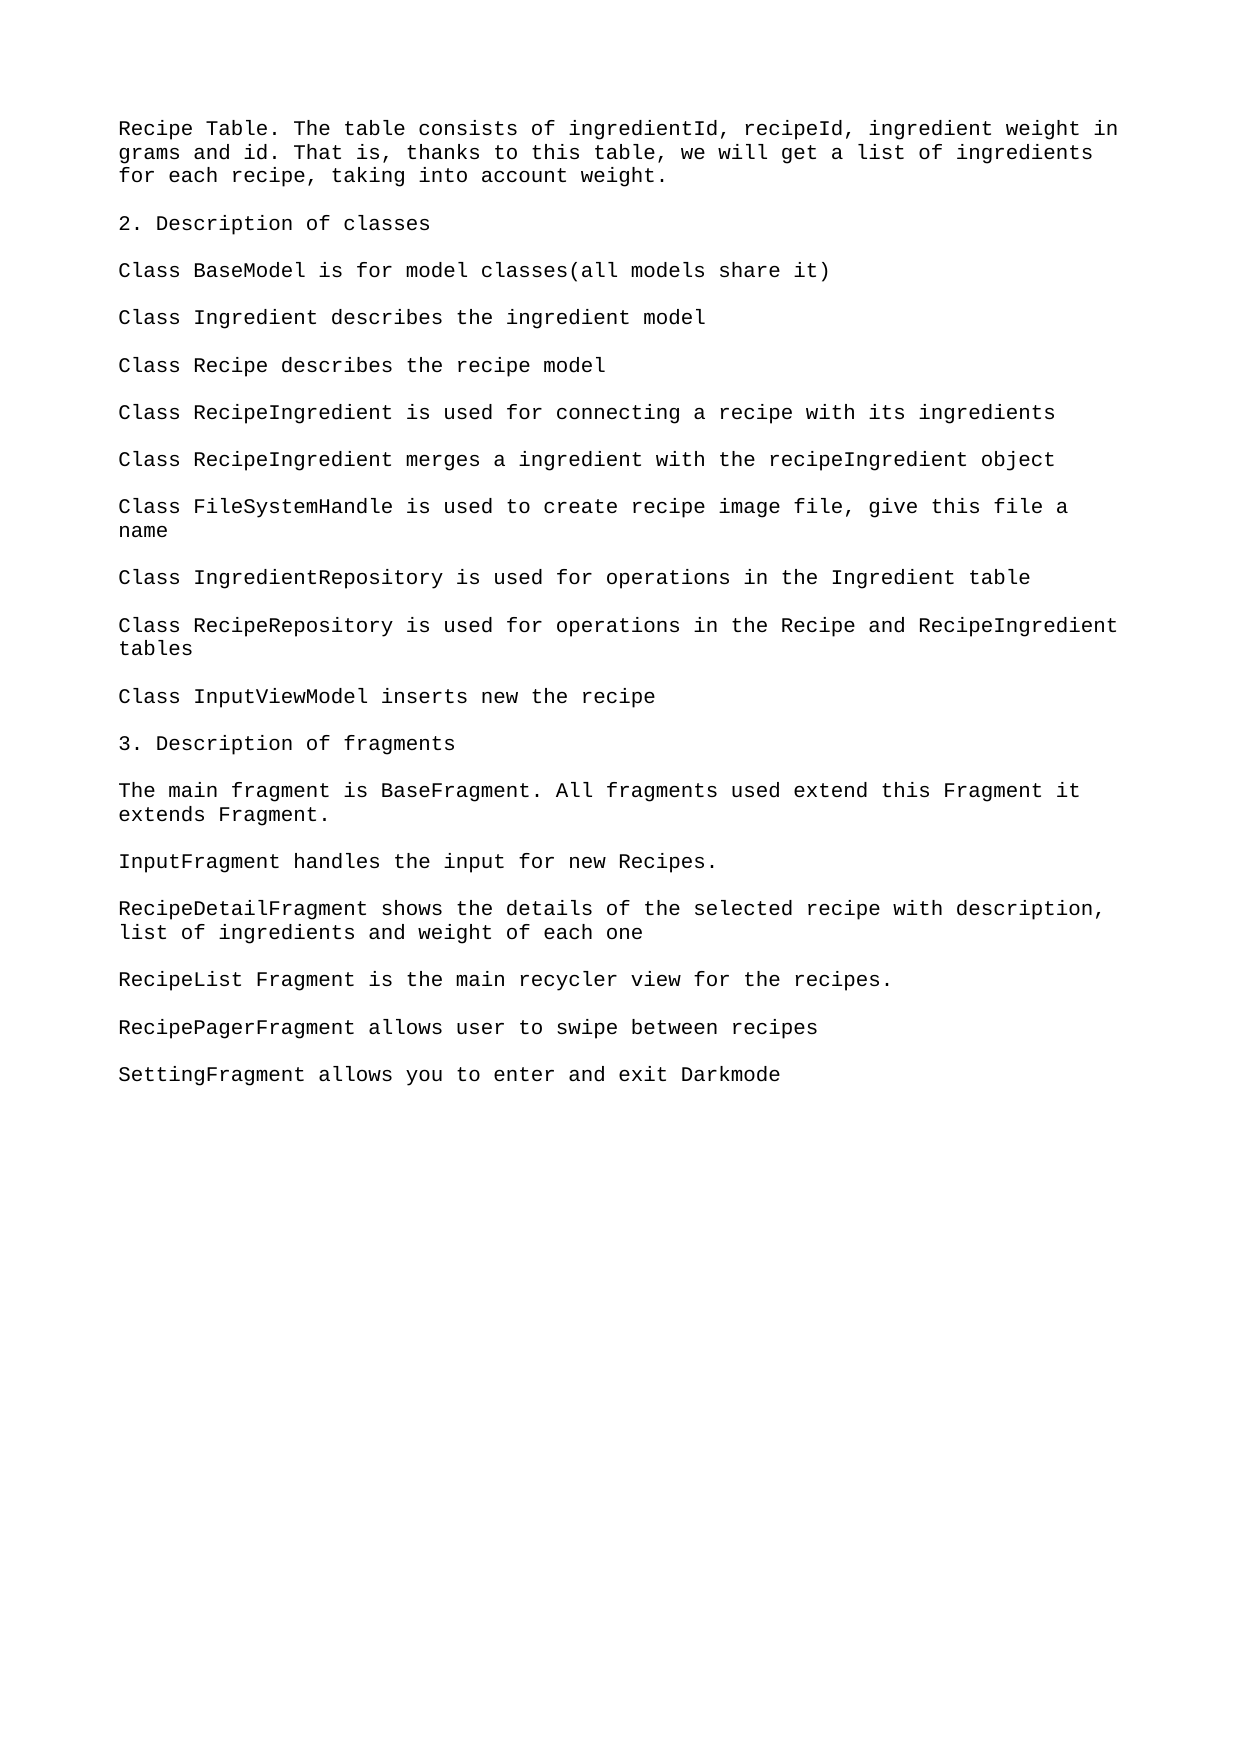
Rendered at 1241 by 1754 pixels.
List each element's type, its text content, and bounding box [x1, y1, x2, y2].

text Class RecipeIngredient merges a ingredient with the recipeIngredient object [118, 449, 1122, 473]
text Class Ingredient describes the ingredient model [118, 307, 1122, 331]
text Class InputViewModel inserts new the recipe [118, 686, 1122, 709]
text InputFragment handles the input for new Recipes. [118, 851, 1122, 875]
text Recipe Table. The table consists of ingredientId, recipeId, ingredient weight in grams and id. That is, thanks to this table, we will get a list of ingredients for each recipe, taking into account weight. [118, 118, 1122, 189]
text RecipeDetailFragment shows the details of the selected recipe with description, list of ingredients and weight of each one [118, 898, 1122, 946]
text RecipePagerFragment allows user to swipe between recipes [118, 1017, 1122, 1040]
text 2. Description of classes [118, 213, 1122, 236]
text Class RecipeRepository is used for operations in the Recipe and RecipeIngredient tables [118, 615, 1122, 662]
text SettingFragment allows you to enter and exit Darkmode [118, 1064, 1122, 1088]
text Class Recipe describes the recipe model [118, 354, 1122, 378]
text Class RecipeIngredient is used for connecting a recipe with its ingredients [118, 402, 1122, 426]
text 3. Description of fragments [118, 733, 1122, 757]
text The main fragment is BaseFragment. All fragments used extend this Fragment it extends Fragment. [118, 780, 1122, 827]
text Class BaseModel is for model classes(all models share it) [118, 260, 1122, 284]
text Class IngredientRepository is used for operations in the Ingredient table [118, 567, 1122, 591]
text Class FileSystemHandle is used to create recipe image file, give this file a name [118, 496, 1122, 544]
text RecipeList Fragment is the main recycler view for the recipes. [118, 969, 1122, 993]
